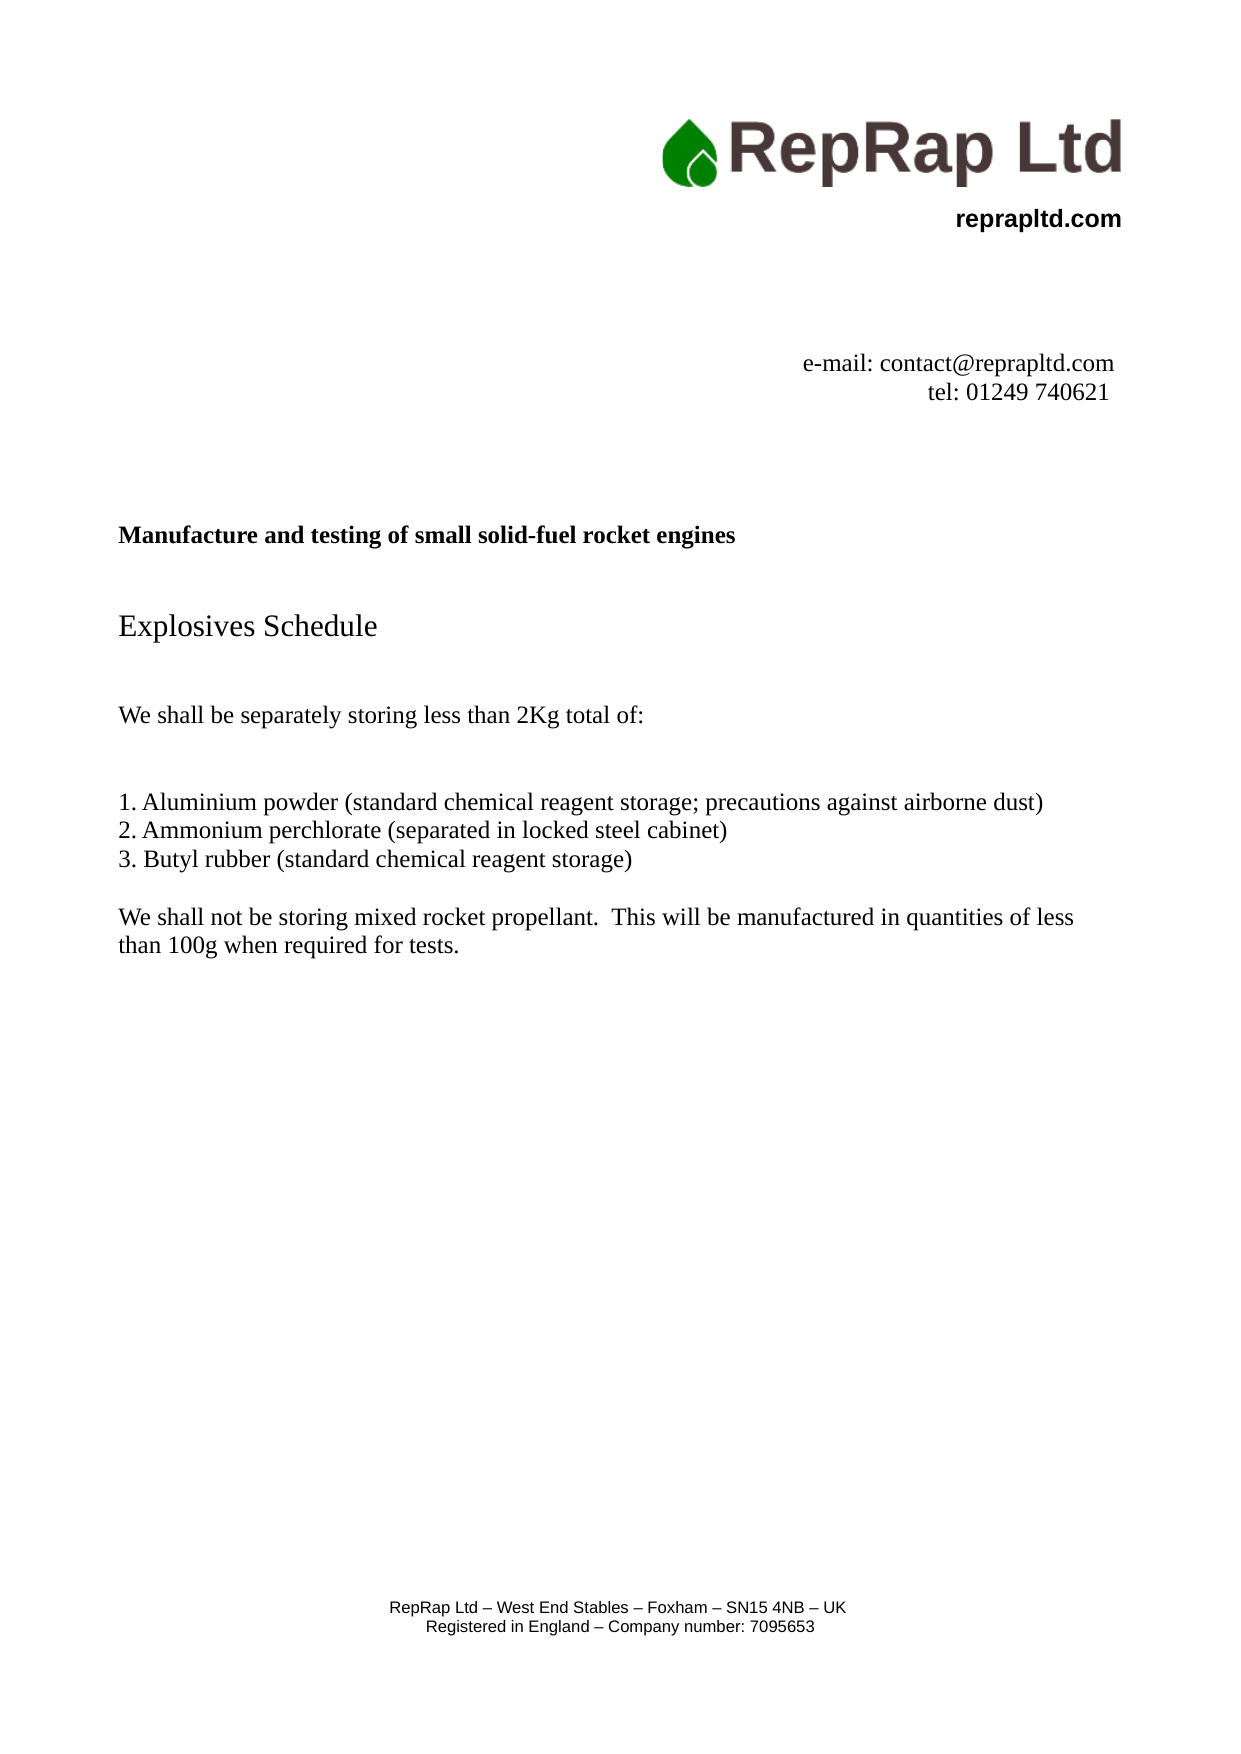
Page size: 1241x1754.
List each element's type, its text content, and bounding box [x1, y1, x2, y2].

text 3. Butyl rubber (standard chemical reagent storage) [118, 844, 1122, 873]
text Explosives Schedule [118, 607, 1122, 643]
text We shall not be storing mixed rocket propellant. This will be manufactured in quantities of less than 100g when required for tests. [118, 902, 1122, 959]
text tel: 01249 740621 [118, 377, 1122, 406]
text 1. Aluminium powder (standard chemical reagent storage; precautions against airborne dust) [118, 787, 1122, 815]
text e-mail: contact@reprapltd.com [118, 348, 1122, 377]
text 2. Ammonium perchlorate (separated in locked steel cabinet) [118, 815, 1122, 844]
picture [662, 119, 1121, 187]
text Manufacture and testing of small solid-fuel rocket engines [118, 521, 1122, 549]
text We shall be separately storing less than 2Kg total of: [118, 700, 1122, 729]
text reprapltd.com [118, 204, 1122, 233]
